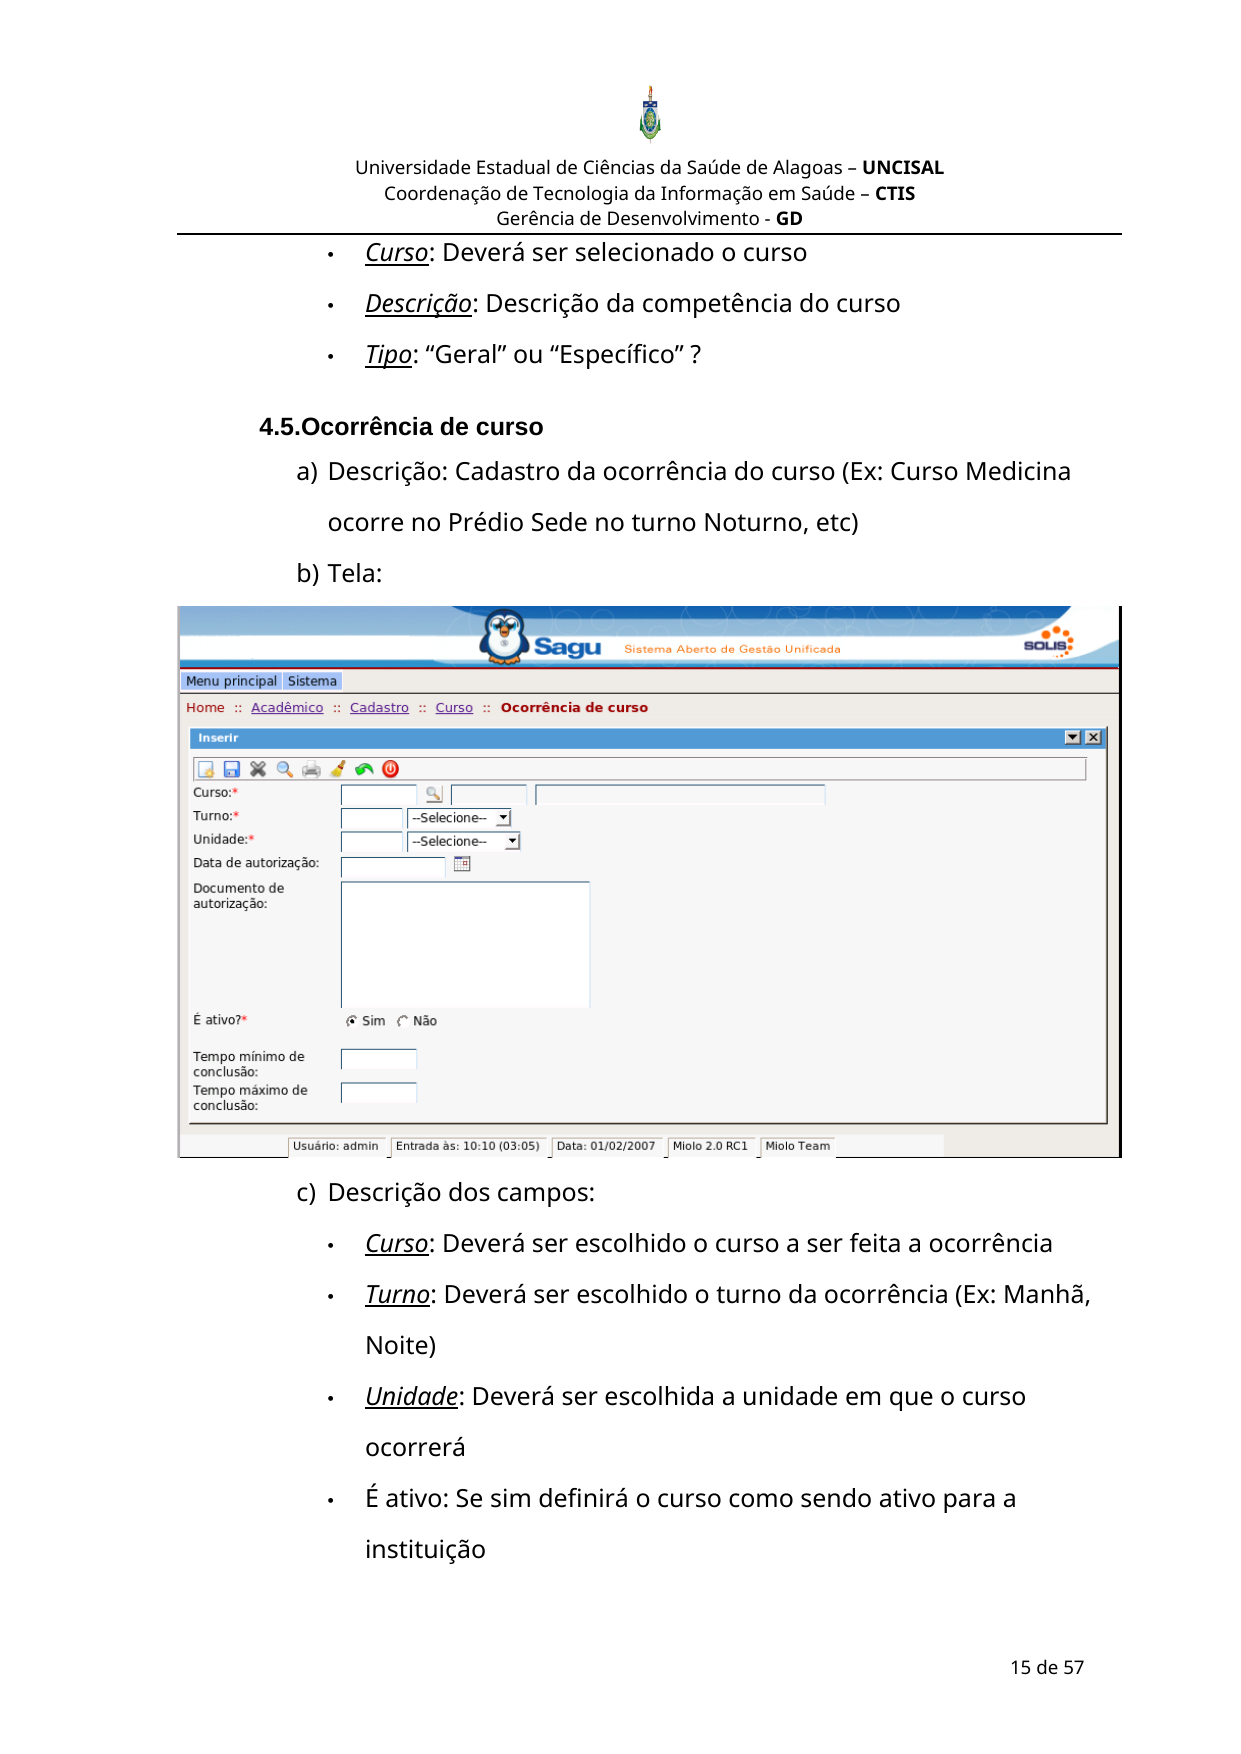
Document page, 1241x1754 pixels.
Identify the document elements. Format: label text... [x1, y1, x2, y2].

list Descrição dos campos: [290, 1158, 1122, 1208]
list Tipo: “Geral” ou “Específico” ? [327, 337, 1122, 371]
list É ativo: Se sim definirá o curso como sendo ativo para a instituição [327, 1481, 1122, 1566]
list Descrição: Descrição da competência do curso [327, 286, 1122, 320]
list Turno: Deverá ser escolhido o turno da ocorrência (Ex: Manhã, Noite) [327, 1277, 1122, 1362]
list Curso: Deverá ser escolhido o curso a ser feita a ocorrência [327, 1226, 1122, 1259]
list Unidade: Deverá ser escolhida a unidade em que o curso ocorrerá [327, 1379, 1122, 1464]
picture [177, 606, 1122, 1158]
list Descrição: Cadastro da ocorrência do curso (Ex: Curso Medicina ocorre no Prédio Sede no turno Noturno, etc) [290, 454, 1122, 539]
list Curso: Deverá ser selecionado o curso [327, 235, 1122, 269]
subtitle Ocorrência de curso [252, 413, 1122, 441]
list Tela: [290, 556, 1122, 590]
picture [638, 82, 662, 146]
